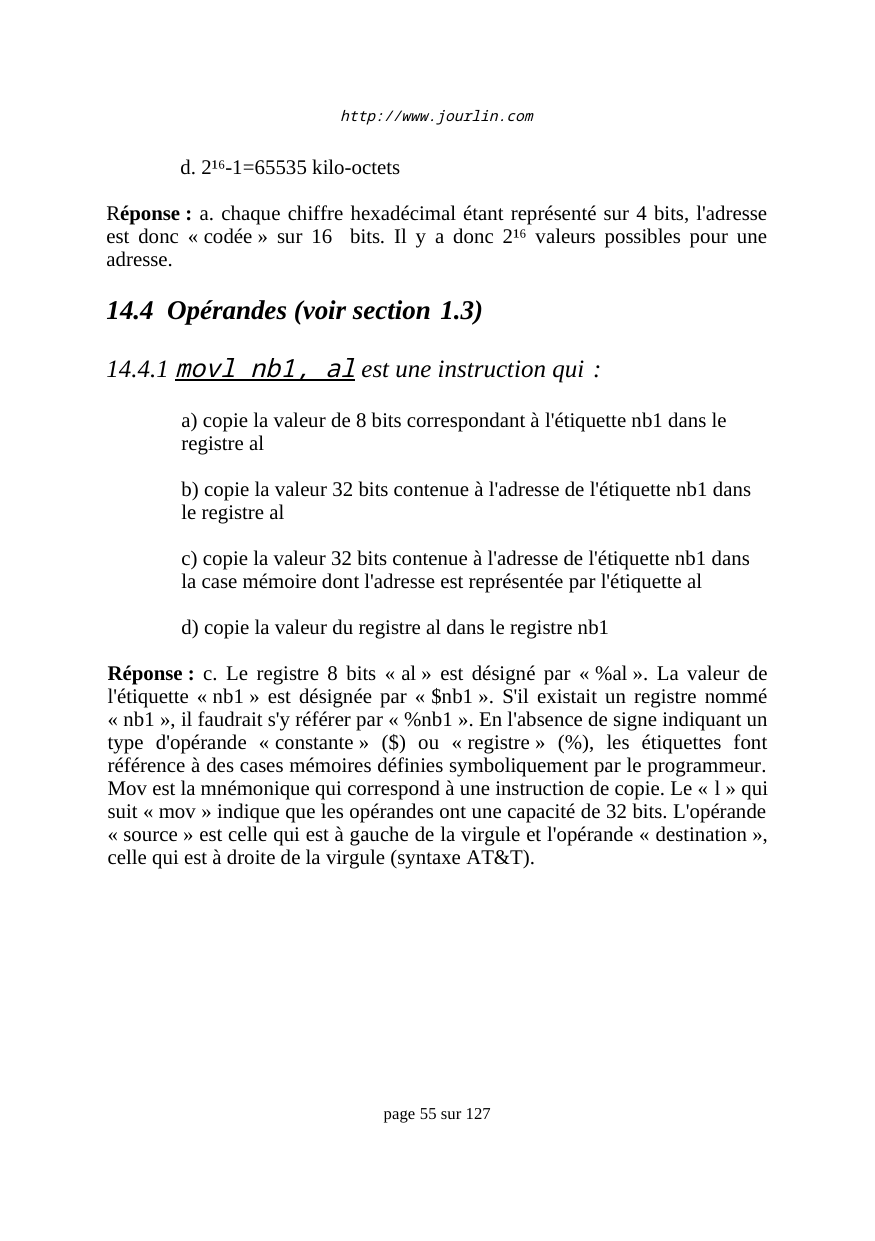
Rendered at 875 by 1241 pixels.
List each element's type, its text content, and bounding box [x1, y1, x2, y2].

text Réponse : a. chaque chiffre hexadécimal étant représenté sur 4 bits, l'adresse est donc « codée » sur 16 bits. Il y a donc 2¹⁶ valeurs possibles pour une adresse. [106, 191, 768, 271]
subtitle 14.4 Opérandes (voir section 1.3) [106, 296, 768, 325]
list c) copie la valeur 32 bits contenue à l'adresse de l'étiquette nb1 dans la case mémoire dont l'adresse est représentée par l'étiquette al [144, 536, 768, 593]
list Réponse : c. Le registre 8 bits « al » est désigné par « %al ». La valeur de l'étiquette « nb1 » est désignée par « $nb1 ». S'il existait un registre nommé « nb1 », il faudrait s'y référer par « %nb1 ». En l'absence de signe indiquant un type d'opérande « constante » ($) ou « registre » (%), les étiquettes font référence à des cases mémoires définies symboliquement par le programmeur. Mov est la mnémonique qui correspond à une instruction de copie. Le « l » qui suit « mov » indique que les opérandes ont une capacité de 32 bits. L'opérande « source » est celle qui est à gauche de la virgule et l'opérande « destination », celle qui est à droite de la virgule (syntaxe AT&T). [70, 651, 768, 869]
list d) copie la valeur du registre al dans le registre nb1 [144, 605, 768, 639]
subtitle 14.4.1 movl nb1, al est une instruction qui : [106, 350, 768, 384]
list a) copie la valeur de 8 bits correspondant à l'étiquette nb1 dans le registre al [144, 397, 768, 455]
text d. 2¹⁶-1=65535 kilo-octets [106, 156, 768, 178]
list b) copie la valeur 32 bits contenue à l'adresse de l'étiquette nb1 dans le registre al [144, 467, 768, 524]
